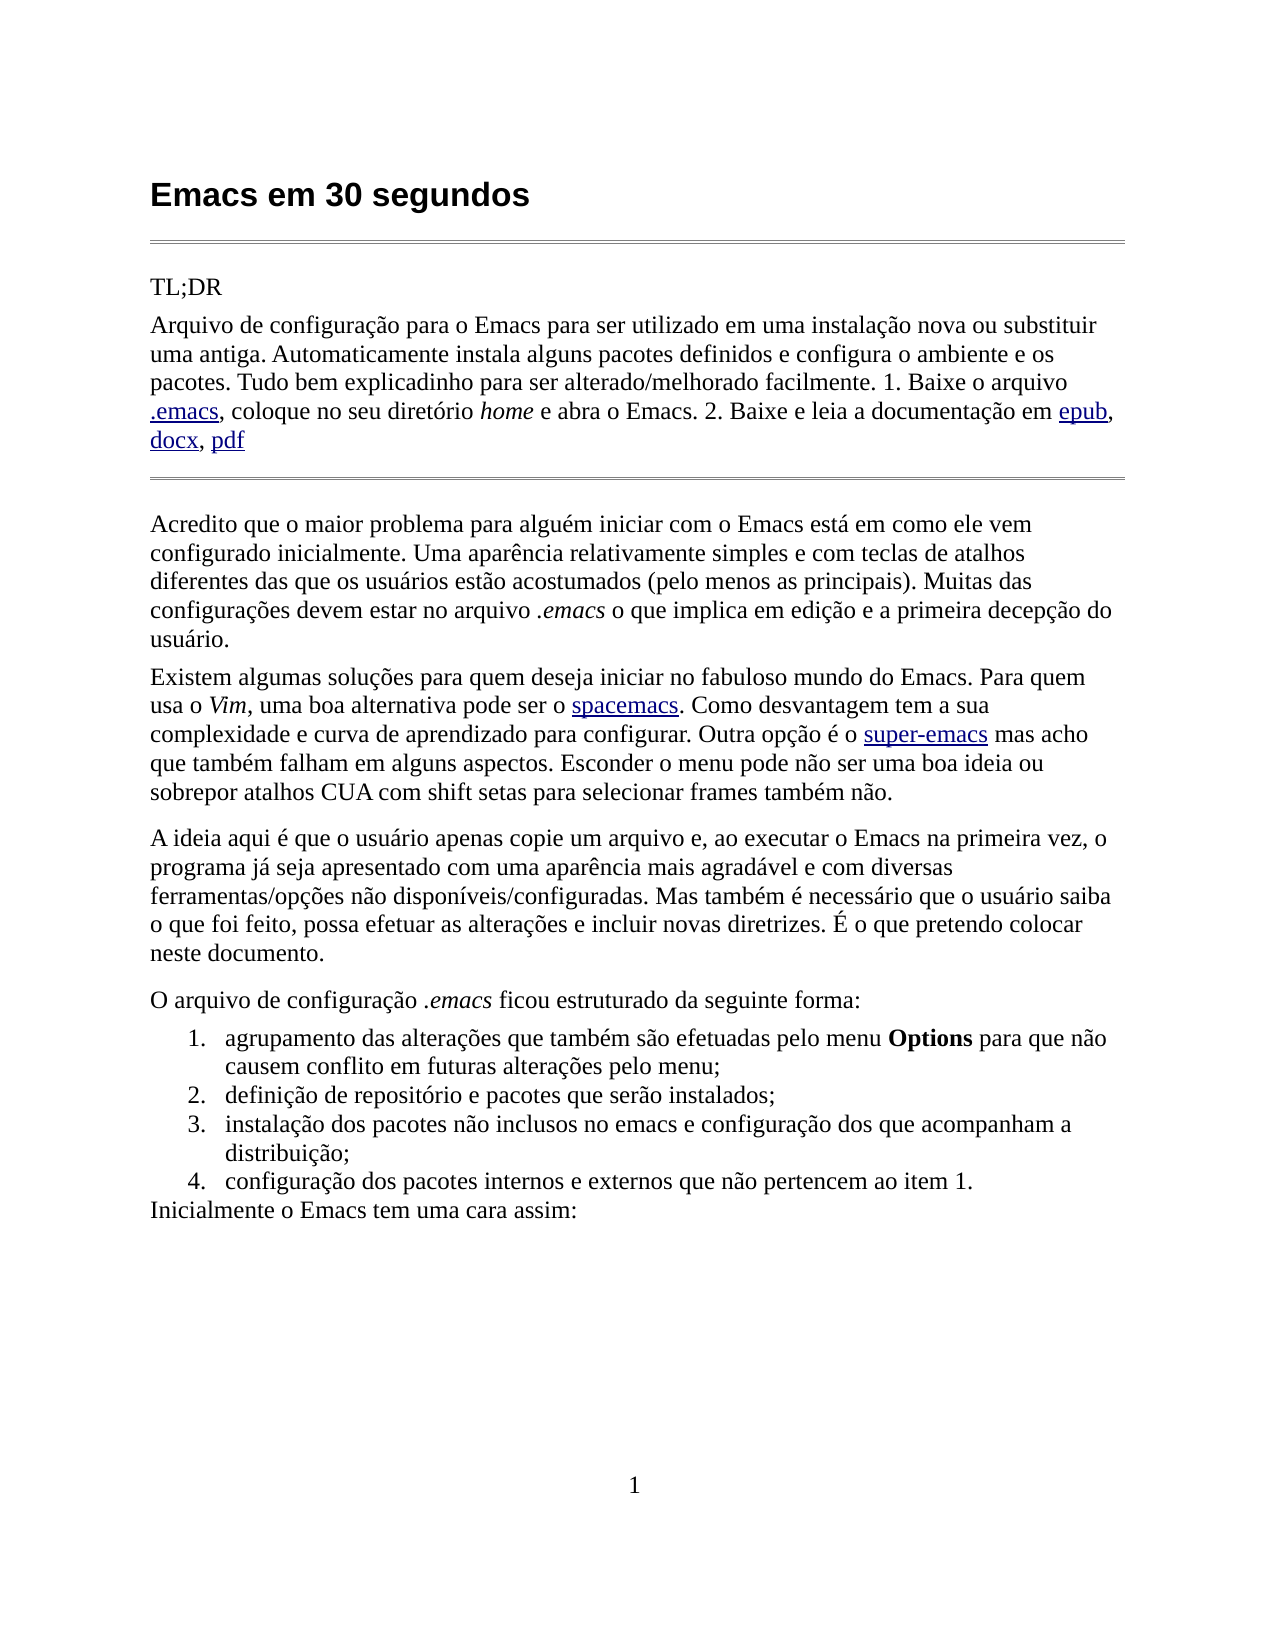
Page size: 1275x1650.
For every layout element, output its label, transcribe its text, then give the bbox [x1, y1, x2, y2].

list agrupamento das alterações que também são efetuadas pelo menu Options para que não causem conflito em futuras alterações pelo menu; [187, 1023, 1125, 1080]
text Inicialmente o Emacs tem uma cara assim: [150, 1195, 1125, 1224]
text TL;DR [150, 272, 1125, 301]
list definição de repositório e pacotes que serão instalados; [187, 1080, 1125, 1109]
text Acredito que o maior problema para alguém iniciar com o Emacs está em como ele vem configurado inicialmente. Uma aparência relativamente simples e com teclas de atalhos diferentes das que os usuários estão acostumados (pelo menos as principais). Muitas das configurações devem estar no arquivo .emacs o que implica em edição e a primeira decepção do usuário. [150, 509, 1125, 653]
text Arquivo de configuração para o Emacs para ser utilizado em uma instalação nova ou substituir uma antiga. Automaticamente instala alguns pacotes definidos e configura o ambiente e os pacotes. Tudo bem explicadinho para ser alterado/melhorado facilmente. 1. Baixe o arquivo .emacs, coloque no seu diretório home e abra o Emacs. 2. Baixe e leia a documentação em epub, docx, pdf [150, 310, 1125, 454]
subtitle Emacs em 30 segundos [150, 175, 1125, 214]
text O arquivo de configuração .emacs ficou estruturado da seguinte forma: [150, 985, 1125, 1014]
text Existem algumas soluções para quem deseja iniciar no fabuloso mundo do Emacs. Para quem usa o Vim, uma boa alternativa pode ser o spacemacs. Como desvantagem tem a sua complexidade e curva de aprendizado para configurar. Outra opção é o super-emacs mas acho que também falham em alguns aspectos. Esconder o menu pode não ser uma boa ideia ou sobrepor atalhos CUA com shift setas para selecionar frames também não. [150, 662, 1125, 805]
text A ideia aqui é que o usuário apenas copie um arquivo e, ao executar o Emacs na primeira vez, o programa já seja apresentado com uma aparência mais agradável e com diversas ferramentas/opções não disponíveis/configuradas. Mas também é necessário que o usuário saiba o que foi feito, possa efetuar as alterações e incluir novas diretrizes. É o que pretendo colocar neste documento. [150, 823, 1125, 967]
list instalação dos pacotes não inclusos no emacs e configuração dos que acompanham a distribuição; [187, 1109, 1125, 1166]
list configuração dos pacotes internos e externos que não pertencem ao item 1. [187, 1166, 1125, 1195]
